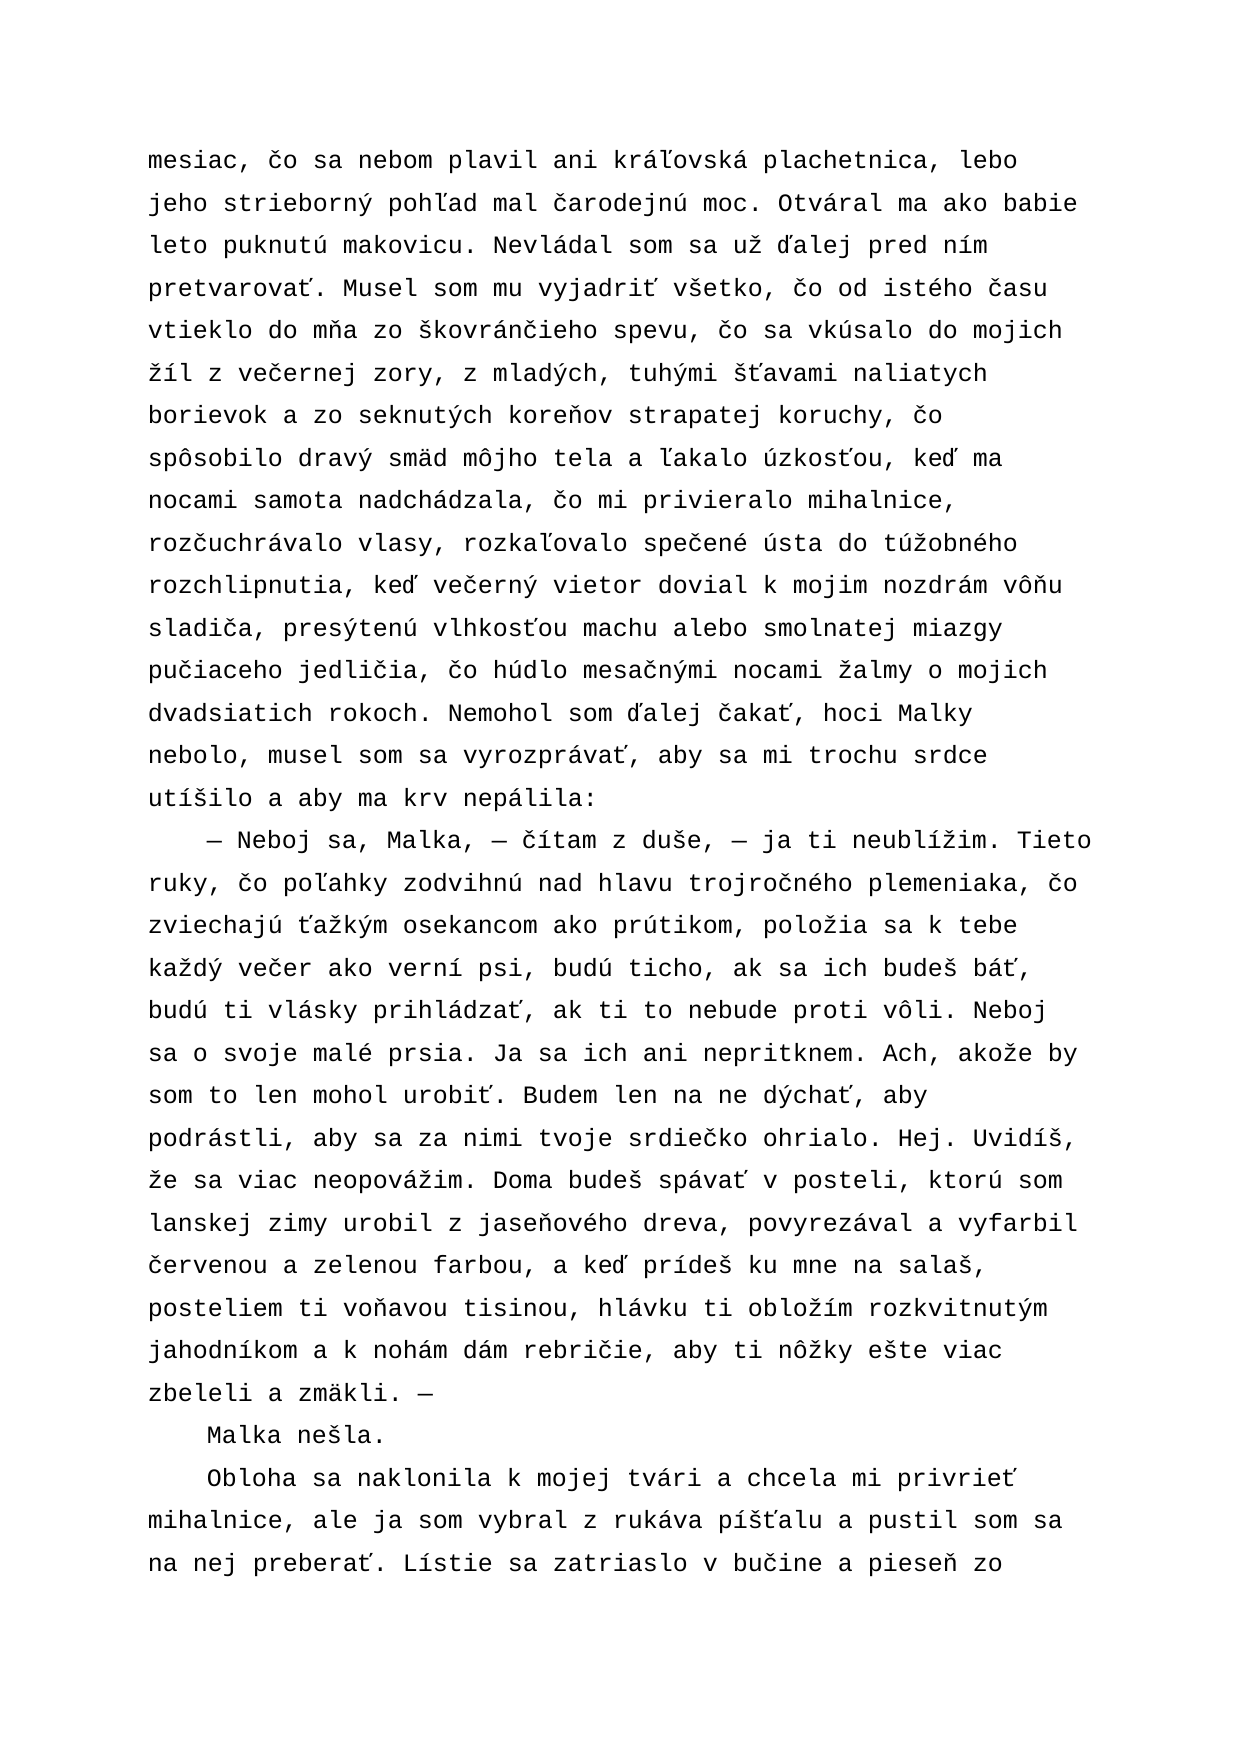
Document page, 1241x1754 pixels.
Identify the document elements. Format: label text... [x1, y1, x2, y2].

text mesiac, čo sa nebom plavil ani kráľovská plachetnica, lebo jeho strieborný pohľad mal čarodejnú moc. Otváral ma ako babie leto puknutú makovicu. Nevládal som sa už ďalej pred ním pretvarovať. Musel som mu vyjadriť všetko, čo od istého času vtieklo do mňa zo škovránčieho spevu, čo sa vkúsalo do mojich žíl z večernej zory, z mladých, tuhými šťavami naliatych borievok a zo seknutých koreňov strapatej koruchy, čo spôsobilo dravý smäd môjho tela a ľakalo úzkosťou, keď ma nocami samota nadchádzala, čo mi privieralo mihalnice, rozčuchrávalo vlasy, rozkaľovalo spečené ústa do túžobného rozchlipnutia, keď večerný vietor dovial k mojim nozdrám vôňu sladiča, presýtenú vlhkosťou machu alebo smolnatej miazgy pučiaceho jedličia, čo húdlo mesačnými nocami žalmy o mojich dvadsiatich rokoch. Nemohol som ďalej čakať, hoci Malky nebolo, musel som sa vyrozprávať, aby sa mi trochu srdce utíšilo a aby ma krv nepálila: [148, 148, 1092, 813]
text Malka nešla. [148, 1423, 1092, 1451]
text — Neboj sa, Malka, — čítam z duše, — ja ti neublížim. Tieto ruky, čo poľahky zodvihnú nad hlavu trojročného plemeniaka, čo zviechajú ťažkým osekancom ako prútikom, položia sa k tebe každý večer ako verní psi, budú ticho, ak sa ich budeš báť, budú ti vlásky prihládzať, ak ti to nebude proti vôli. Neboj sa o svoje malé prsia. Ja sa ich ani nepritknem. Ach, akože by som to len mohol urobiť. Budem len na ne dýchať, aby podrástli, aby sa za nimi tvoje srdiečko ohrialo. Hej. Uvidíš, že sa viac neopovážim. Doma budeš spávať v posteli, ktorú som lanskej zimy urobil z jaseňového dreva, povyrezával a vyfarbil červenou a zelenou farbou, a keď prídeš ku mne na salaš, posteliem ti voňavou tisinou, hlávku ti obložím rozkvitnutým jahodníkom a k nohám dám rebričie, aby ti nôžky ešte viac zbeleli a zmäkli. — [148, 828, 1092, 1408]
text Obloha sa naklonila k mojej tvári a chcela mi privrieť mihalnice, ale ja som vybral z rukáva píšťalu a pustil som sa na nej preberať. Lístie sa zatriaslo v bučine a pieseň zo [148, 1465, 1092, 1578]
